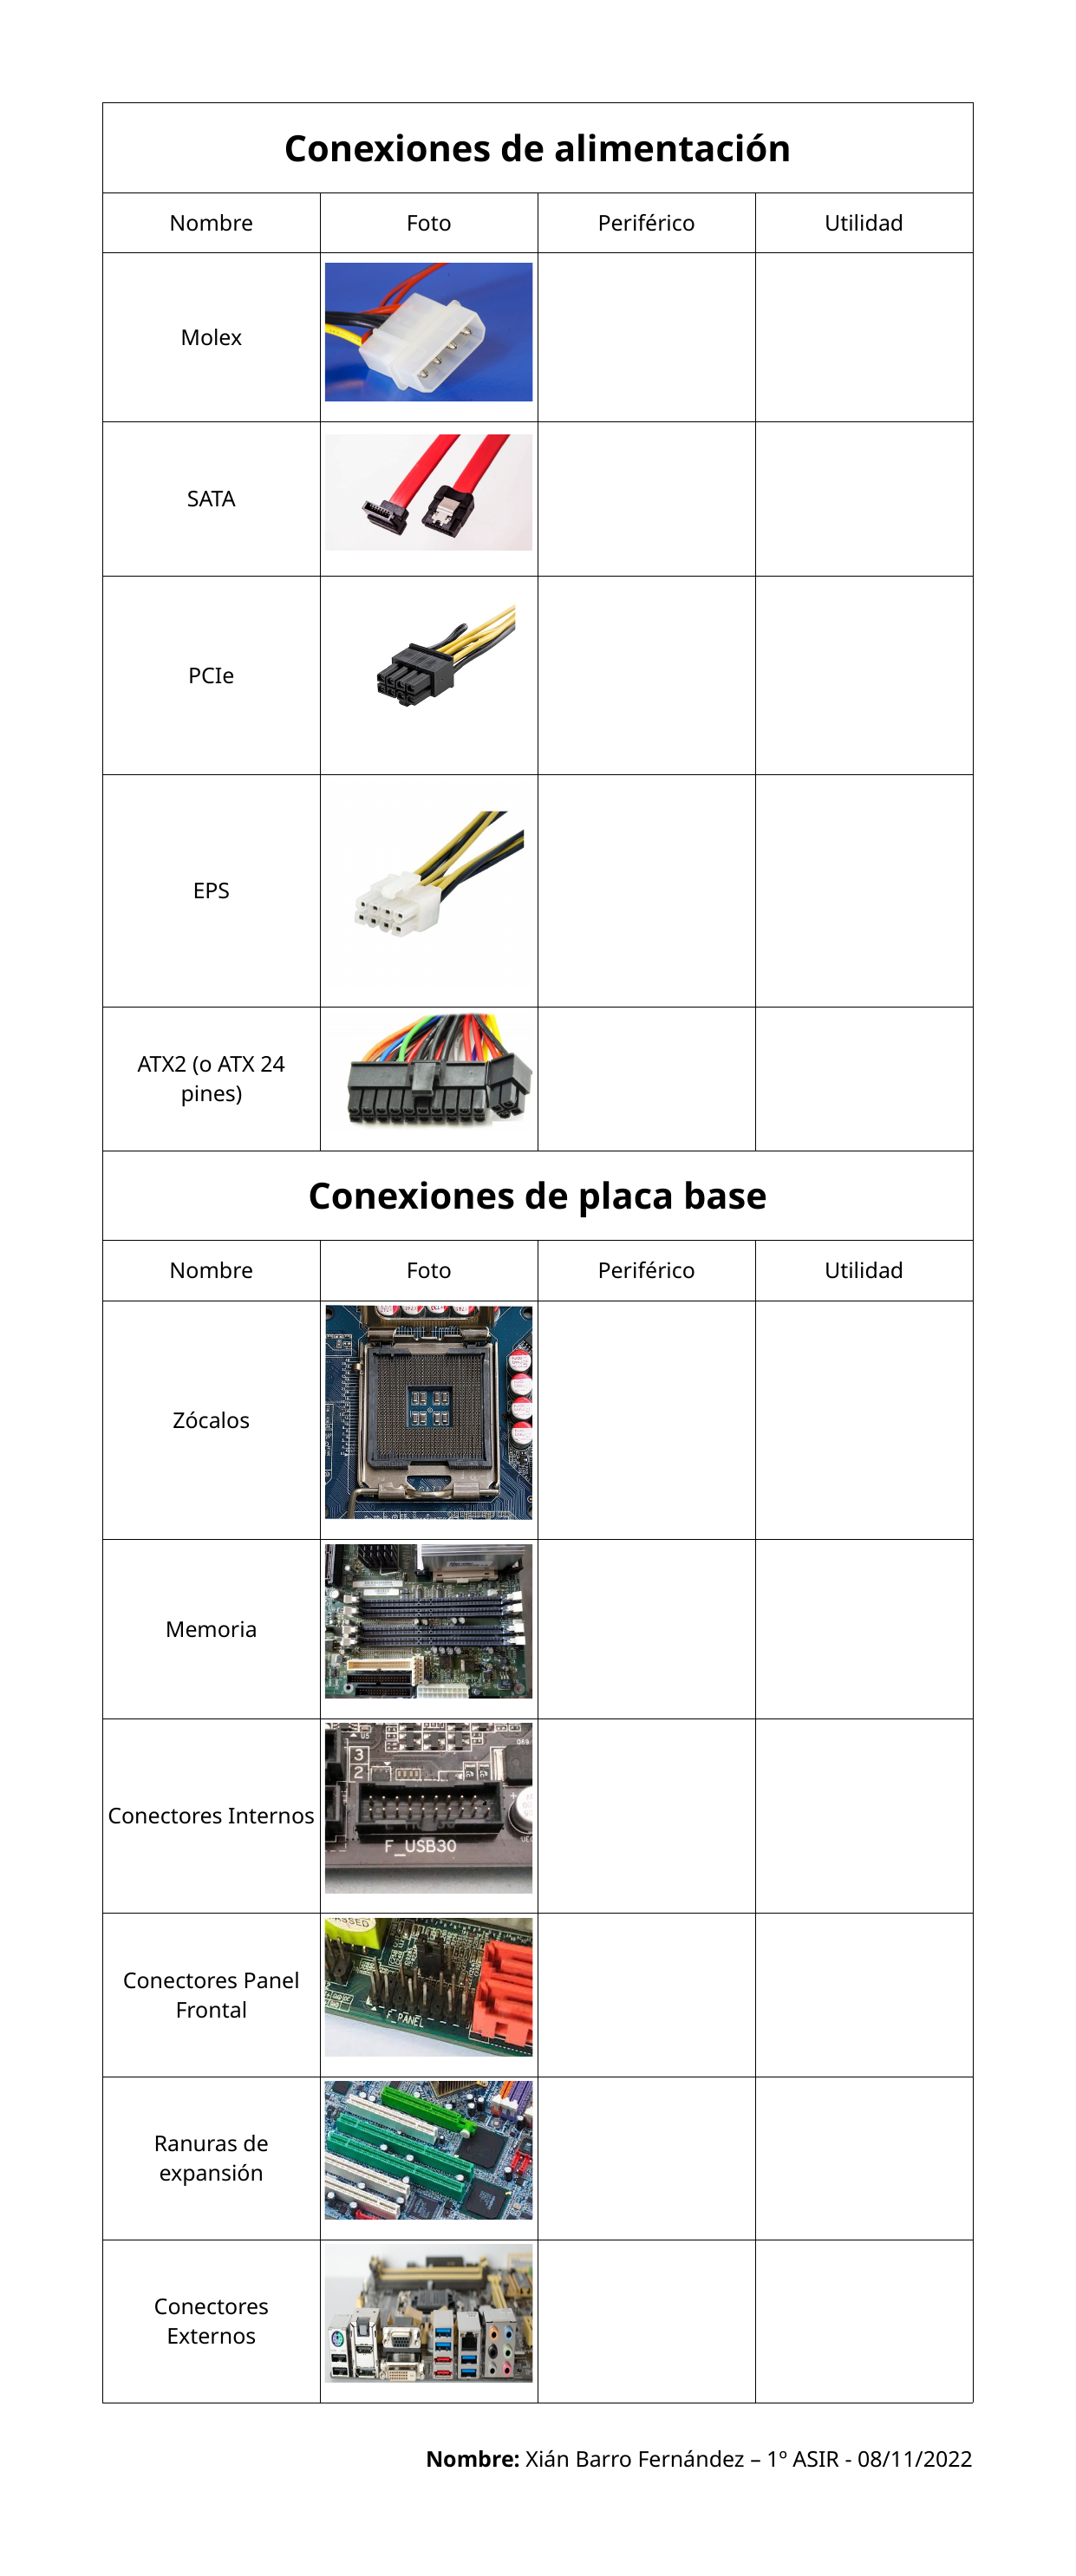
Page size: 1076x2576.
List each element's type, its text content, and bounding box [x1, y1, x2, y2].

table_cell [321, 577, 538, 774]
table_cell [538, 775, 755, 1007]
table_cell [538, 1719, 755, 1913]
table_cell [321, 422, 538, 576]
table_cell [756, 253, 973, 421]
table_header Conexiones de alimentación [103, 103, 973, 192]
table_cell Zócalos [103, 1301, 320, 1539]
table_cell [321, 1719, 538, 1913]
table_cell [538, 1540, 755, 1718]
table_cell Molex [103, 253, 320, 421]
picture [324, 434, 533, 551]
table_cell [321, 253, 538, 421]
table_cell PCIe [103, 577, 320, 774]
table_cell Conexiones de placa base [103, 1151, 973, 1240]
table_cell Conectores Externos [103, 2240, 320, 2403]
table_cell [538, 1301, 755, 1539]
picture [324, 779, 533, 988]
table_cell [321, 2077, 538, 2240]
table_cell SATA [103, 422, 320, 576]
table_cell [756, 577, 973, 774]
table_cell Foto [321, 1241, 538, 1300]
picture [324, 1544, 533, 1699]
table_cell [756, 1301, 973, 1539]
table_cell Nombre [103, 1241, 320, 1300]
table_cell Utilidad [756, 1241, 973, 1300]
table_cell [756, 2240, 973, 2403]
table_cell [756, 775, 973, 1007]
table_cell Ranuras de expansión [103, 2077, 320, 2240]
table_cell [538, 577, 755, 774]
table_cell [756, 1914, 973, 2076]
table_cell Conectores Internos [103, 1719, 320, 1913]
table_cell EPS [103, 775, 320, 1007]
picture [324, 1723, 533, 1894]
table_cell [538, 2240, 755, 2403]
table_cell [321, 2240, 538, 2403]
table_cell [321, 1008, 538, 1151]
picture [342, 581, 516, 754]
picture [324, 263, 533, 401]
table_cell [321, 1914, 538, 2076]
table_cell [538, 2077, 755, 2240]
table_cell Memoria [103, 1540, 320, 1718]
table_cell [756, 422, 973, 576]
table_cell Nombre [103, 193, 320, 252]
table_cell [538, 253, 755, 421]
table_cell ATX2 (o ATX 24 pines) [103, 1008, 320, 1151]
table_cell [756, 1540, 973, 1718]
table_cell [538, 422, 755, 576]
table_cell [321, 1540, 538, 1718]
picture [324, 2081, 533, 2220]
table_cell Utilidad [756, 193, 973, 252]
table_cell [321, 775, 538, 1007]
picture [324, 1918, 533, 2057]
table_cell [756, 1719, 973, 1913]
table_cell [538, 1914, 755, 2076]
table_cell Periférico [538, 1241, 755, 1300]
picture [324, 1305, 533, 1520]
table_cell [756, 1008, 973, 1151]
table_cell Periférico [538, 193, 755, 252]
table_cell Conectores Panel Frontal [103, 1914, 320, 2076]
picture [324, 2244, 533, 2383]
table_cell [538, 1008, 755, 1151]
table_cell [756, 2077, 973, 2240]
table_cell [321, 1301, 538, 1539]
picture [324, 1011, 533, 1131]
table_cell Foto [321, 193, 538, 252]
